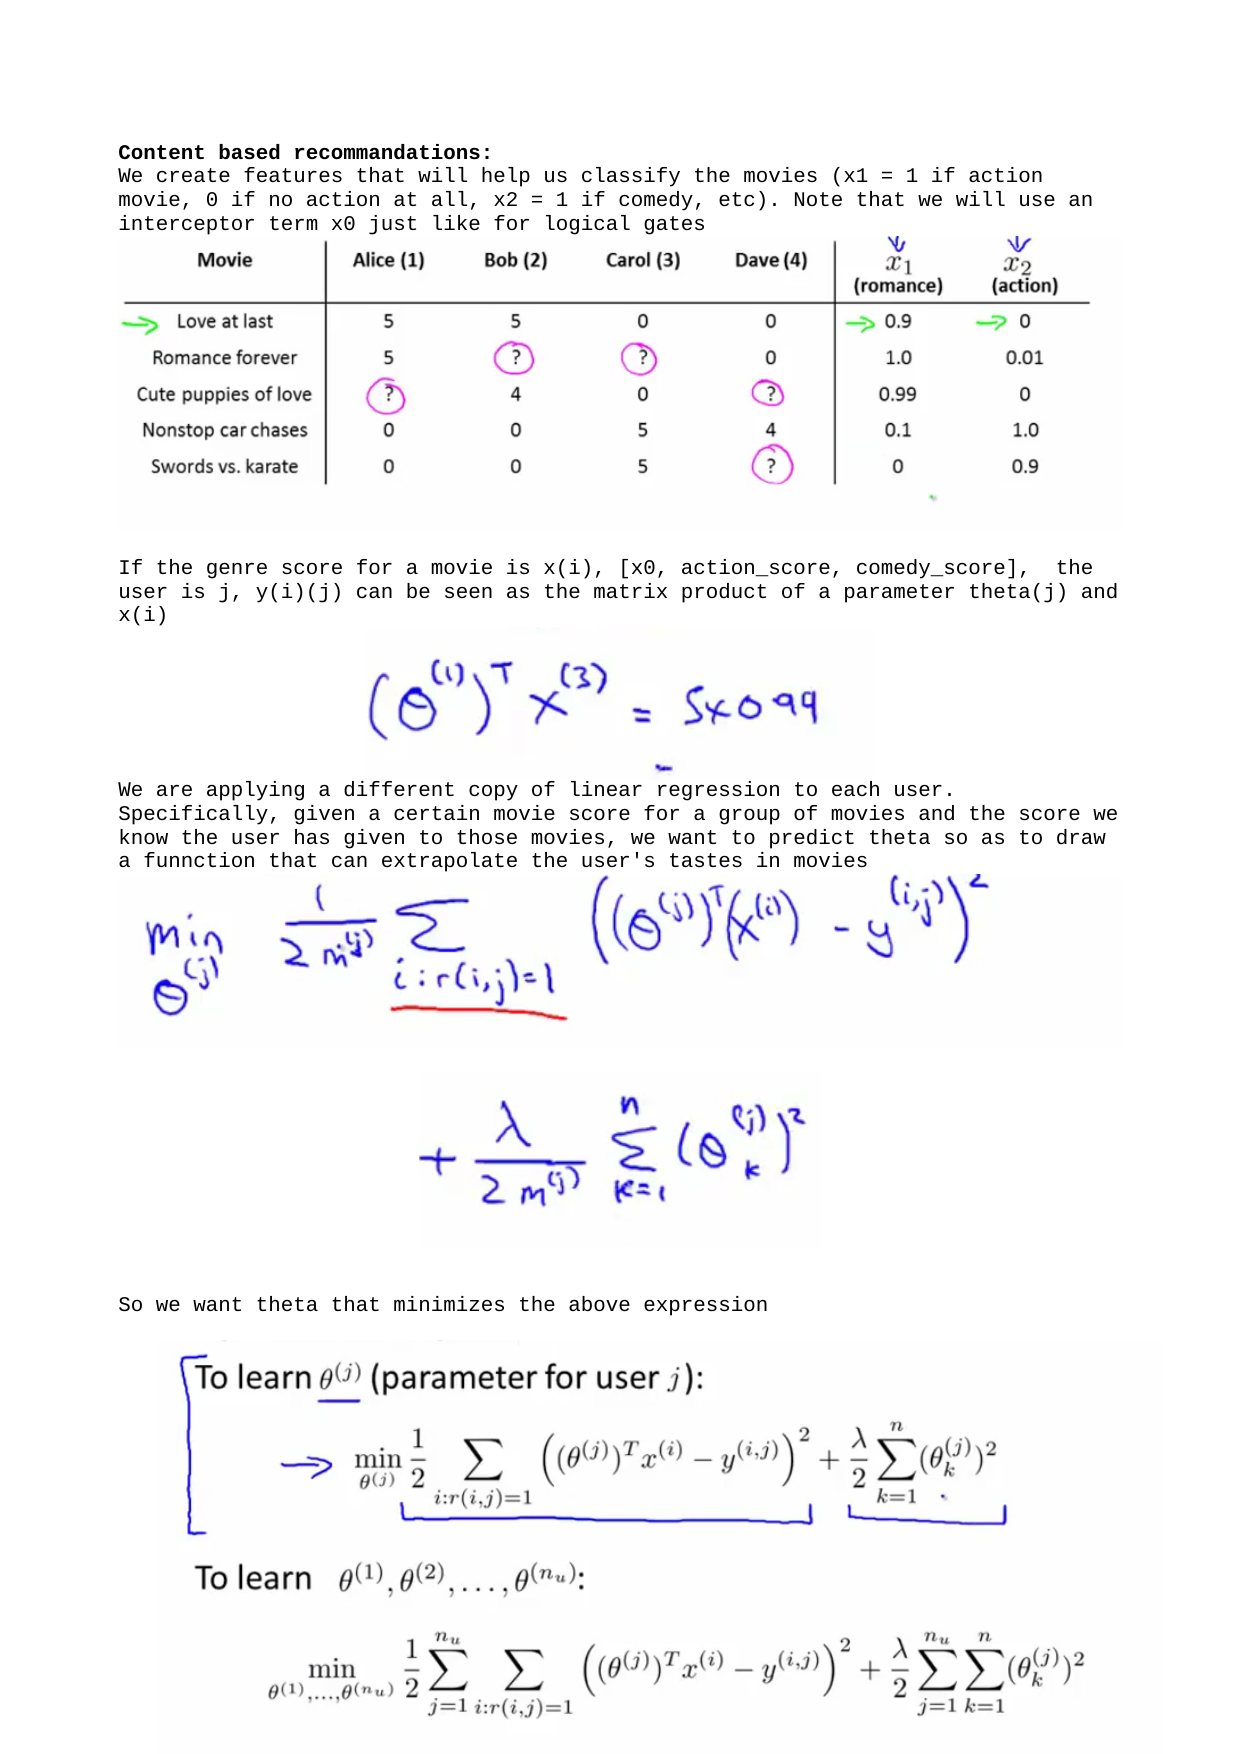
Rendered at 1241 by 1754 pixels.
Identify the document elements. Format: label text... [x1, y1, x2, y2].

picture [118, 874, 1123, 1049]
picture [158, 1340, 1162, 1754]
text If the genre score for a movie is x(i), [x0, action_score, comedy_score], the user is j, y(i)(j) can be seen as the matrix product of a parameter theta(j) and x(i) [118, 557, 1122, 628]
picture [118, 236, 1123, 534]
text We create features that will help us classify the movies (x1 = 1 if action movie, 0 if no action at all, x2 = 1 if comedy, etc). Note that we will use an interceptor term x0 just like for logical gates [118, 165, 1122, 236]
text We are applying a different copy of linear regression to each user. Specifically, given a certain movie score for a group of movies and the score we know the user has given to those movies, we want to predict theta so as to draw a funnction that can extrapolate the user's tastes in movies [118, 628, 1122, 874]
picture [366, 627, 874, 780]
text So we want theta that minimizes the above expression [118, 1294, 1122, 1318]
picture [418, 1072, 822, 1247]
text Content based recommandations: [118, 142, 1122, 165]
